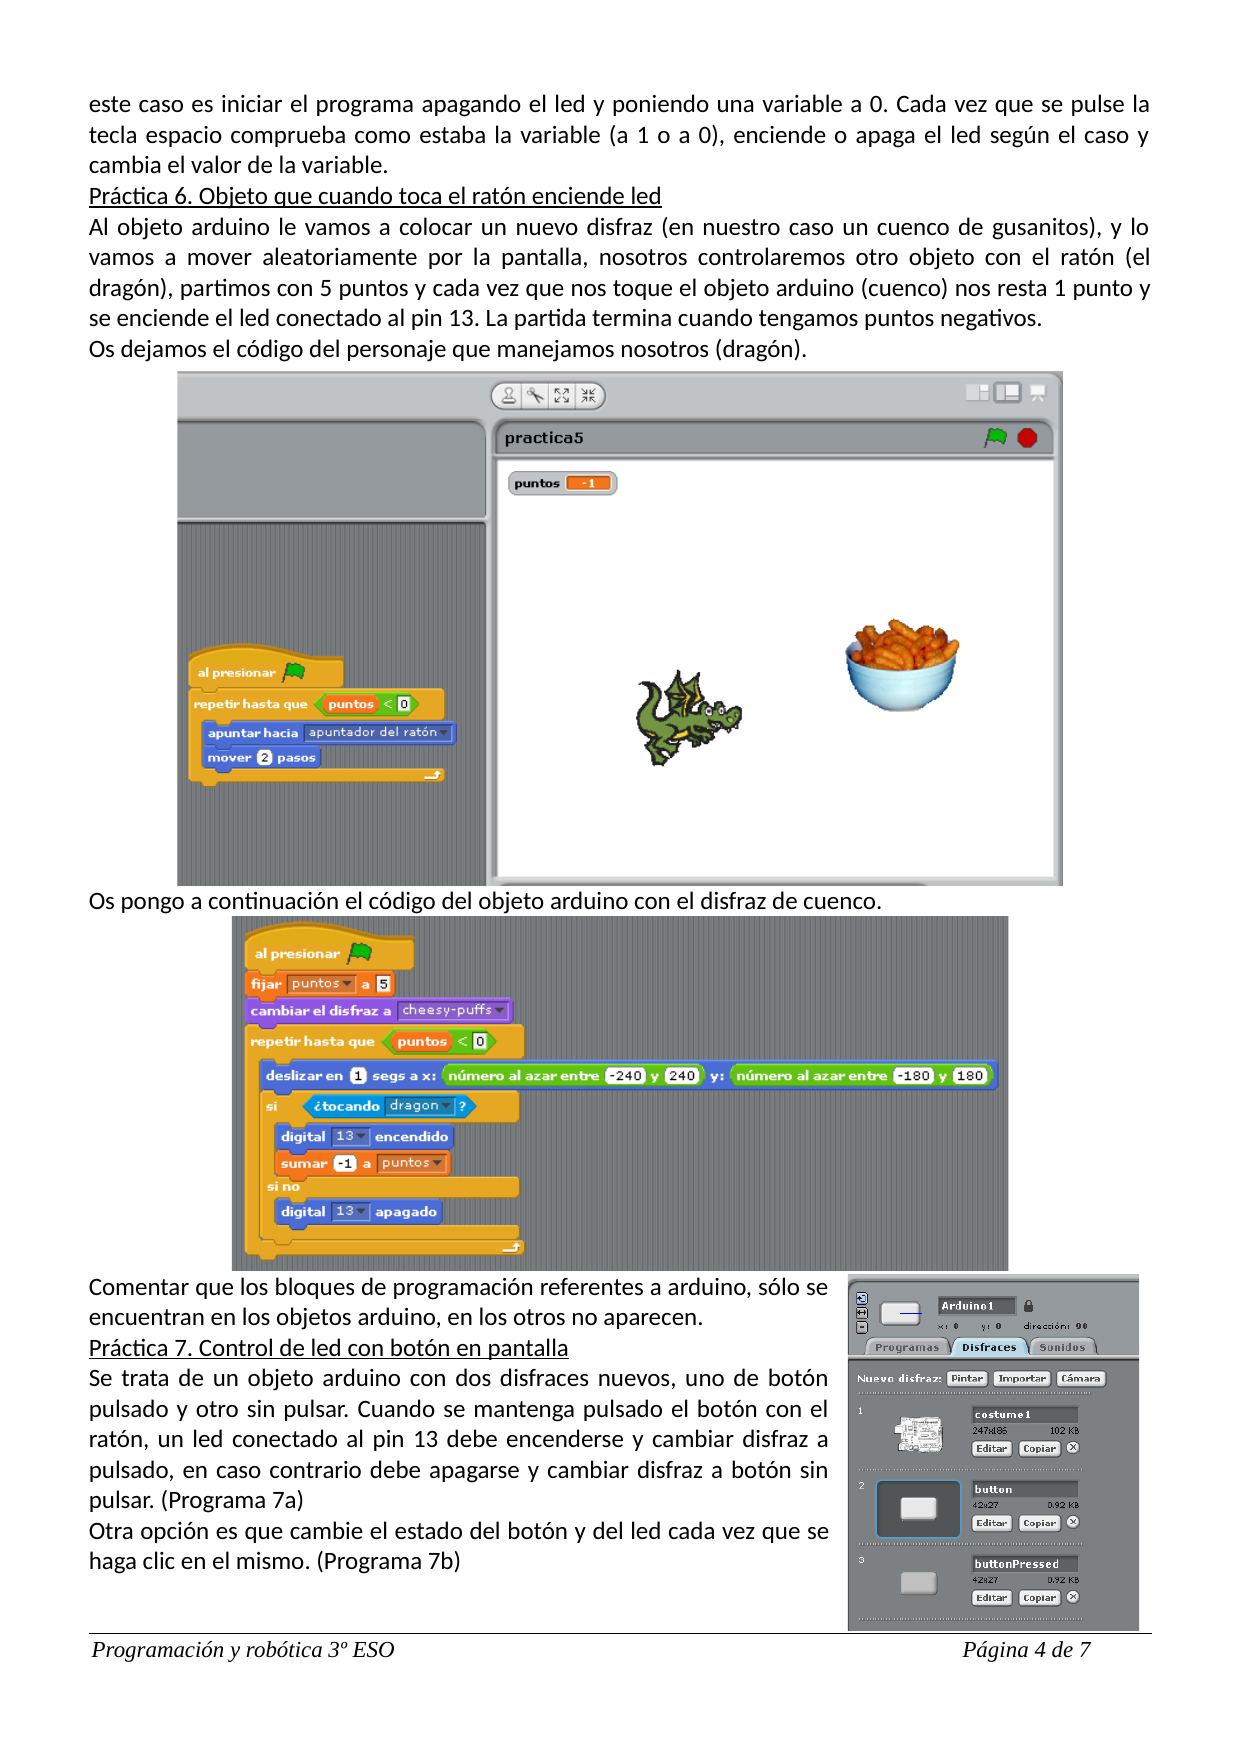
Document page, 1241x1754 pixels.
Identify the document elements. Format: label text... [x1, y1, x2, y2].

text este caso es iniciar el programa apagando el led y poniendo una variable a 0. Cada vez que se pulse la tecla espacio comprueba como estaba la variable (a 1 o a 0), enciende o apaga el led según el caso y cambia el valor de la variable. [88, 88, 1152, 180]
picture [231, 916, 1009, 1271]
text Comentar que los bloques de programación referentes a arduino, sólo se encuentran en los objetos arduino, en los otros no aparecen. [88, 916, 1152, 1332]
text Os pongo a continuación el código del objeto arduino con el disfraz de cuenco. [88, 363, 1152, 916]
text Práctica 6. Objeto que cuando toca el ratón enciende led [88, 180, 1152, 211]
text Os dejamos el código del personaje que manejamos nosotros (dragón). [88, 333, 1152, 363]
text Práctica 7. Control de led con botón en pantalla [88, 1332, 847, 1362]
text Otra opción es que cambie el estado del botón y del led cada vez que se haga clic en el mismo. (Programa 7b) [88, 1515, 847, 1576]
text Se trata de un objeto arduino con dos disfraces nuevos, uno de botón pulsado y otro sin pulsar. Cuando se mantenga pulsado el botón con el ratón, un led conectado al pin 13 debe encenderse y cambiar disfraz a pulsado, en caso contrario debe apagarse y cambiar disfraz a botón sin pulsar. (Programa 7a) [88, 1362, 847, 1515]
picture [177, 363, 1063, 886]
picture [847, 1274, 1140, 1631]
text Al objeto arduino le vamos a colocar un nuevo disfraz (en nuestro caso un cuenco de gusanitos), y lo vamos a mover aleatoriamente por la pantalla, nosotros controlaremos otro objeto con el ratón (el dragón), partimos con 5 puntos y cada vez que nos toque el objeto arduino (cuenco) nos resta 1 punto y se enciende el led conectado al pin 13. La partida termina cuando tengamos puntos negativos. [88, 211, 1152, 333]
